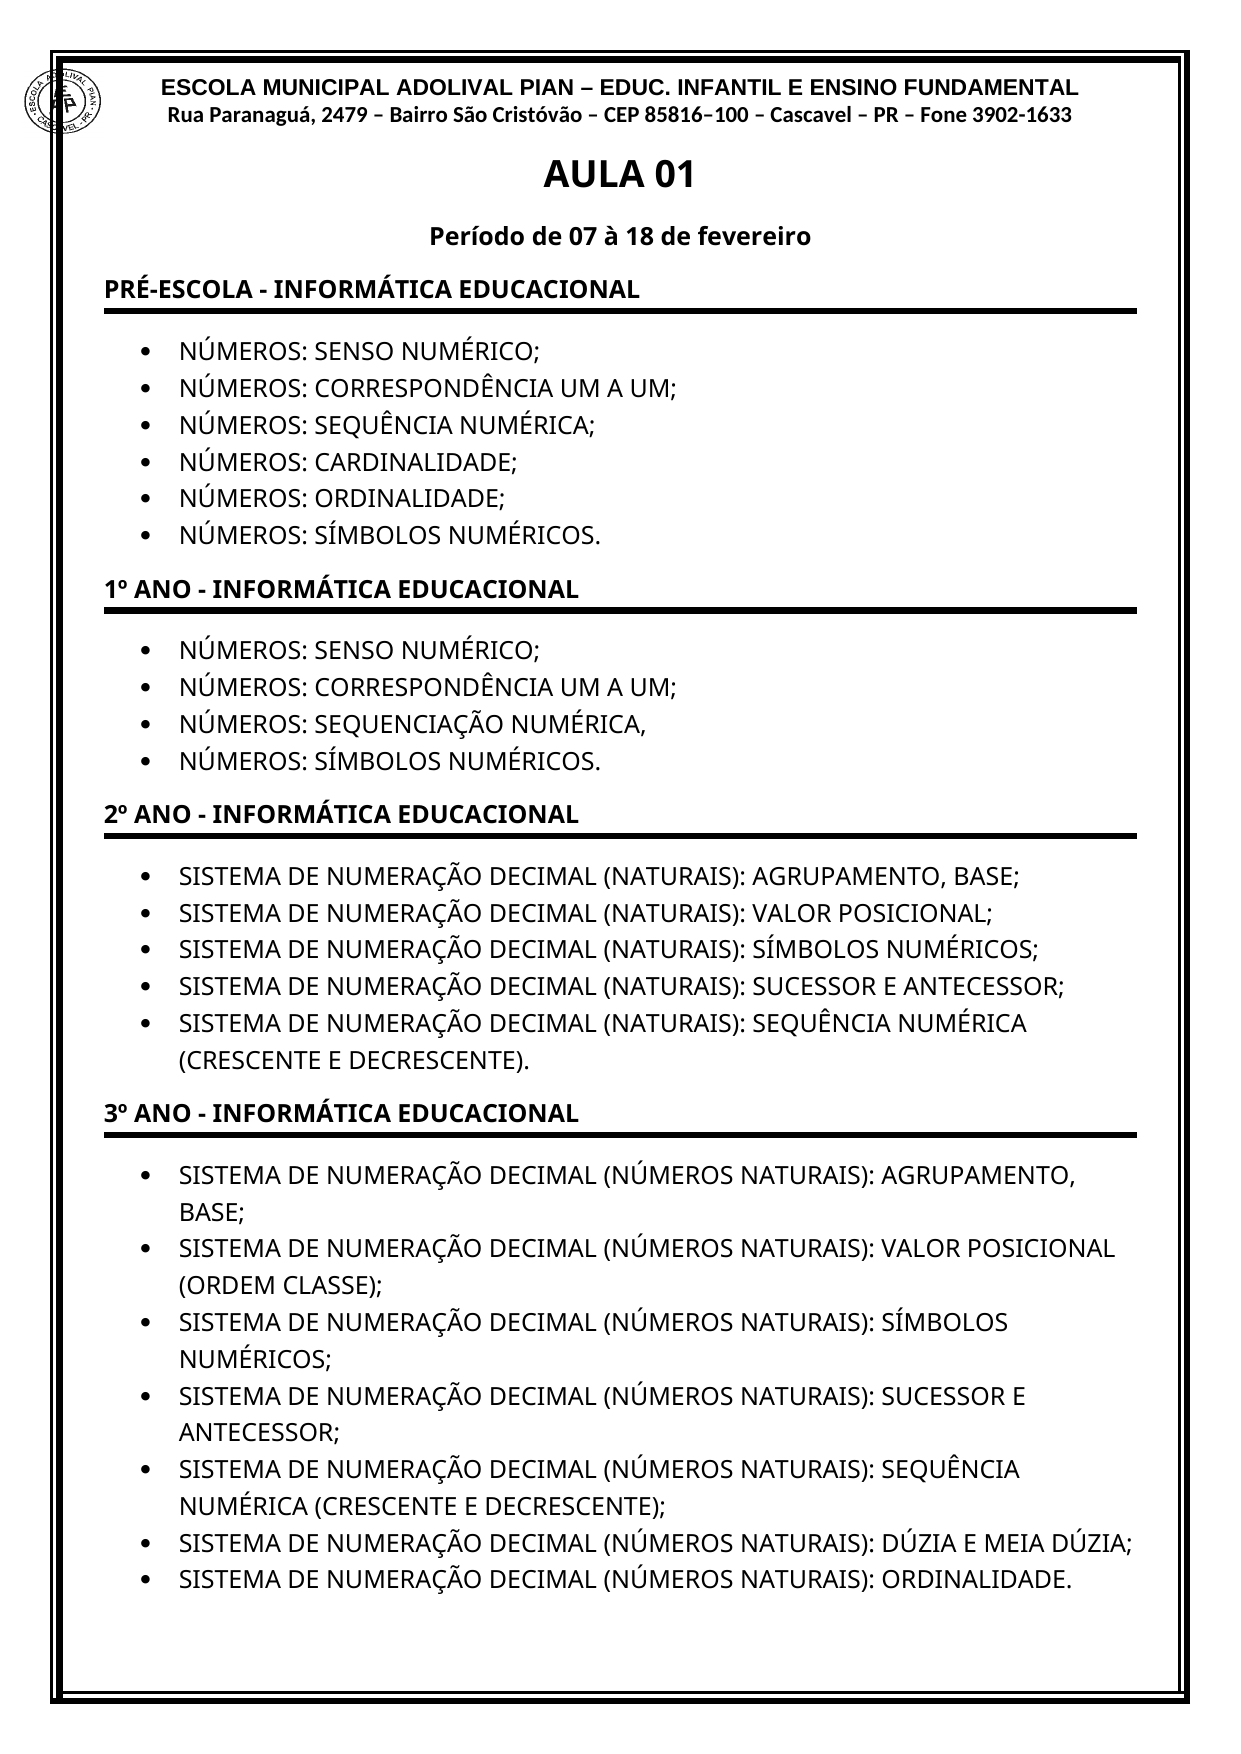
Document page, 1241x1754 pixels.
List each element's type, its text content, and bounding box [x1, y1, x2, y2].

list SISTEMA DE NUMERAÇÃO DECIMAL (NÚMEROS NATURAIS): SÍMBOLOS NUMÉRICOS; [141, 1305, 1137, 1376]
list NÚMEROS: SENSO NUMÉRICO; [141, 334, 1137, 368]
text AULA 01 [103, 147, 1137, 198]
list SISTEMA DE NUMERAÇÃO DECIMAL (NATURAIS): SEQUÊNCIA NUMÉRICA (CRESCENTE E DECRESCENTE). [141, 1006, 1137, 1076]
list NÚMEROS: CORRESPONDÊNCIA UM A UM; [141, 371, 1137, 405]
list SISTEMA DE NUMERAÇÃO DECIMAL (NATURAIS): VALOR POSICIONAL; [141, 895, 1137, 929]
list NÚMEROS: SÍMBOLOS NUMÉRICOS. [141, 743, 1137, 777]
text PRÉ-ESCOLA - INFORMÁTICA EDUCACIONAL [103, 272, 1137, 314]
text 3º ANO - INFORMÁTICA EDUCACIONAL [103, 1096, 1137, 1138]
list SISTEMA DE NUMERAÇÃO DECIMAL (NÚMEROS NATURAIS): SUCESSOR E ANTECESSOR; [141, 1378, 1137, 1449]
list SISTEMA DE NUMERAÇÃO DECIMAL (NATURAIS): SUCESSOR E ANTECESSOR; [141, 969, 1137, 1003]
list SISTEMA DE NUMERAÇÃO DECIMAL (NATURAIS): AGRUPAMENTO, BASE; [141, 858, 1137, 893]
list SISTEMA DE NUMERAÇÃO DECIMAL (NÚMEROS NATURAIS): DÚZIA E MEIA DÚZIA; [141, 1525, 1137, 1559]
list NÚMEROS: SEQUÊNCIA NUMÉRICA; [141, 407, 1137, 442]
list NÚMEROS: SENSO NUMÉRICO; [141, 633, 1137, 667]
list NÚMEROS: CORRESPONDÊNCIA UM A UM; [141, 670, 1137, 704]
list NÚMEROS: ORDINALIDADE; [141, 481, 1137, 515]
list NÚMEROS: SÍMBOLOS NUMÉRICOS. [141, 518, 1137, 552]
text Período de 07 à 18 de fevereiro [103, 219, 1137, 253]
list NÚMEROS: CARDINALIDADE; [141, 444, 1137, 478]
list NÚMEROS: SEQUENCIAÇÃO NUMÉRICA, [141, 707, 1137, 741]
list SISTEMA DE NUMERAÇÃO DECIMAL (NÚMEROS NATURAIS): AGRUPAMENTO, BASE; [141, 1158, 1137, 1228]
text 2º ANO - INFORMÁTICA EDUCACIONAL [103, 797, 1137, 839]
list SISTEMA DE NUMERAÇÃO DECIMAL (NATURAIS): SÍMBOLOS NUMÉRICOS; [141, 932, 1137, 966]
list SISTEMA DE NUMERAÇÃO DECIMAL (NÚMEROS NATURAIS): VALOR POSICIONAL (ORDEM CLASSE); [141, 1231, 1137, 1302]
text 1º ANO - INFORMÁTICA EDUCACIONAL [103, 571, 1137, 614]
list SISTEMA DE NUMERAÇÃO DECIMAL (NÚMEROS NATURAIS): ORDINALIDADE. [141, 1562, 1137, 1596]
list SISTEMA DE NUMERAÇÃO DECIMAL (NÚMEROS NATURAIS): SEQUÊNCIA NUMÉRICA (CRESCENTE E DECRESCENTE); [141, 1452, 1137, 1523]
